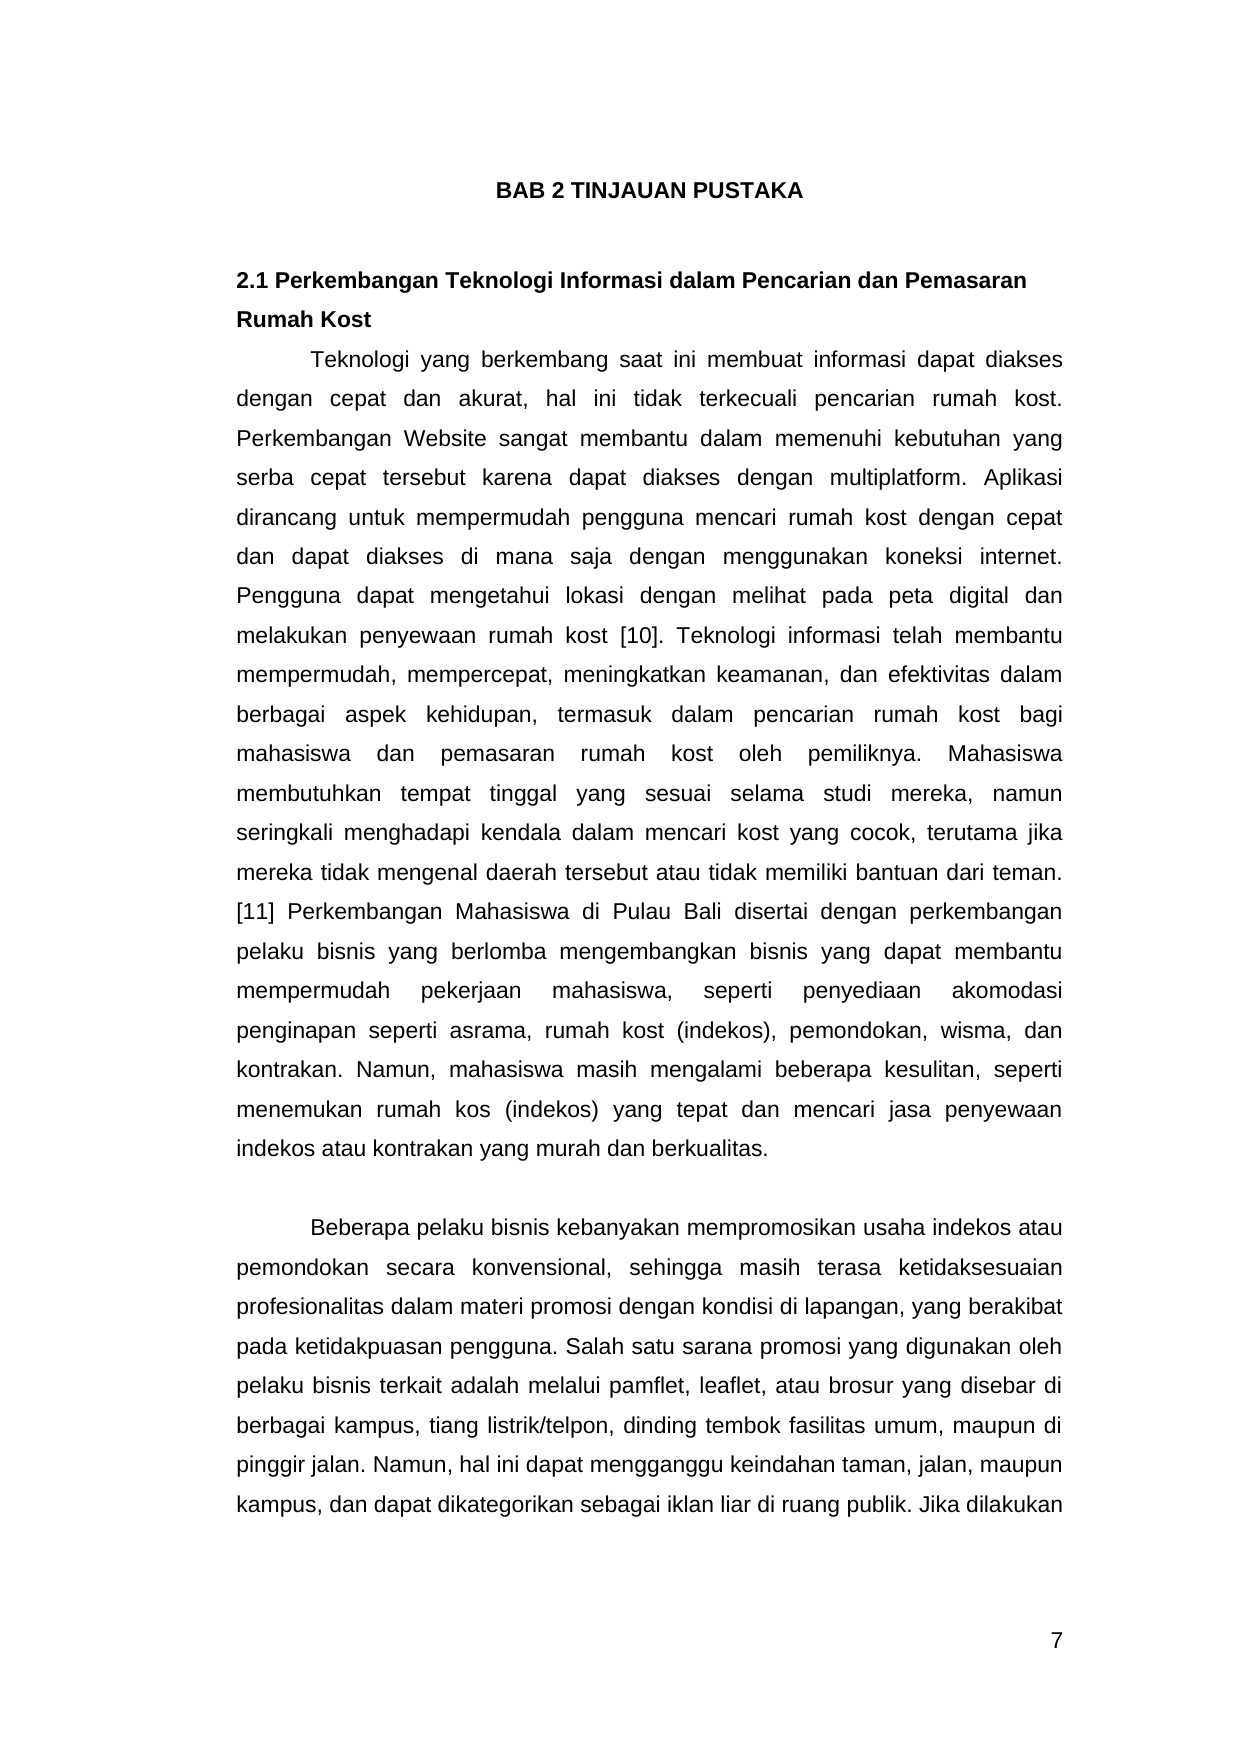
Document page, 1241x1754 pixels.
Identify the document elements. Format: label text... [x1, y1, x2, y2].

text Teknologi yang berkembang saat ini membuat informasi dapat diakses dengan cepat dan akurat, hal ini tidak terkecuali pencarian rumah kost. Perkembangan Website sangat membantu dalam memenuhi kebutuhan yang serba cepat tersebut karena dapat diakses dengan multiplatform. Aplikasi dirancang untuk mempermudah pengguna mencari rumah kost dengan cepat dan dapat diakses di mana saja dengan menggunakan koneksi internet. Pengguna dapat mengetahui lokasi dengan melihat pada peta digital dan melakukan penyewaan rumah kost [10]. Teknologi informasi telah membantu mempermudah, mempercepat, meningkatkan keamanan, dan efektivitas dalam berbagai aspek kehidupan, termasuk dalam pencarian rumah kost bagi mahasiswa dan pemasaran rumah kost oleh pemiliknya. Mahasiswa membutuhkan tempat tinggal yang sesuai selama studi mereka, namun seringkali menghadapi kendala dalam mencari kost yang cocok, terutama jika mereka tidak mengenal daerah tersebut atau tidak memiliki bantuan dari teman.[11] Perkembangan Mahasiswa di Pulau Bali disertai dengan perkembangan pelaku bisnis yang berlomba mengembangkan bisnis yang dapat membantu mempermudah pekerjaan mahasiswa, seperti penyediaan akomodasi penginapan seperti asrama, rumah kost (indekos), pemondokan, wisma, dan kontrakan. Namun, mahasiswa masih mengalami beberapa kesulitan, seperti menemukan rumah kos (indekos) yang tepat dan mencari jasa penyewaan indekos atau kontrakan yang murah dan berkualitas. [236, 346, 1063, 1162]
subtitle BAB 2 TINJAUAN PUSTAKA [236, 177, 1063, 203]
text Beberapa pelaku bisnis kebanyakan mempromosikan usaha indekos atau pemondokan secara konvensional, sehingga masih terasa ketidaksesuaian profesionalitas dalam materi promosi dengan kondisi di lapangan, yang berakibat pada ketidakpuasan pengguna. Salah satu sarana promosi yang digunakan oleh pelaku bisnis terkait adalah melalui pamflet, leaflet, atau brosur yang disebar di berbagai kampus, tiang listrik/telpon, dinding tembok fasilitas umum, maupun di pinggir jalan. Namun, hal ini dapat mengganggu keindahan taman, jalan, maupun kampus, dan dapat dikategorikan sebagai iklan liar di ruang publik. Jika dilakukan [236, 1214, 1063, 1517]
subtitle 2.1 Perkembangan Teknologi Informasi dalam Pencarian dan Pemasaran Rumah Kost [236, 267, 1063, 332]
